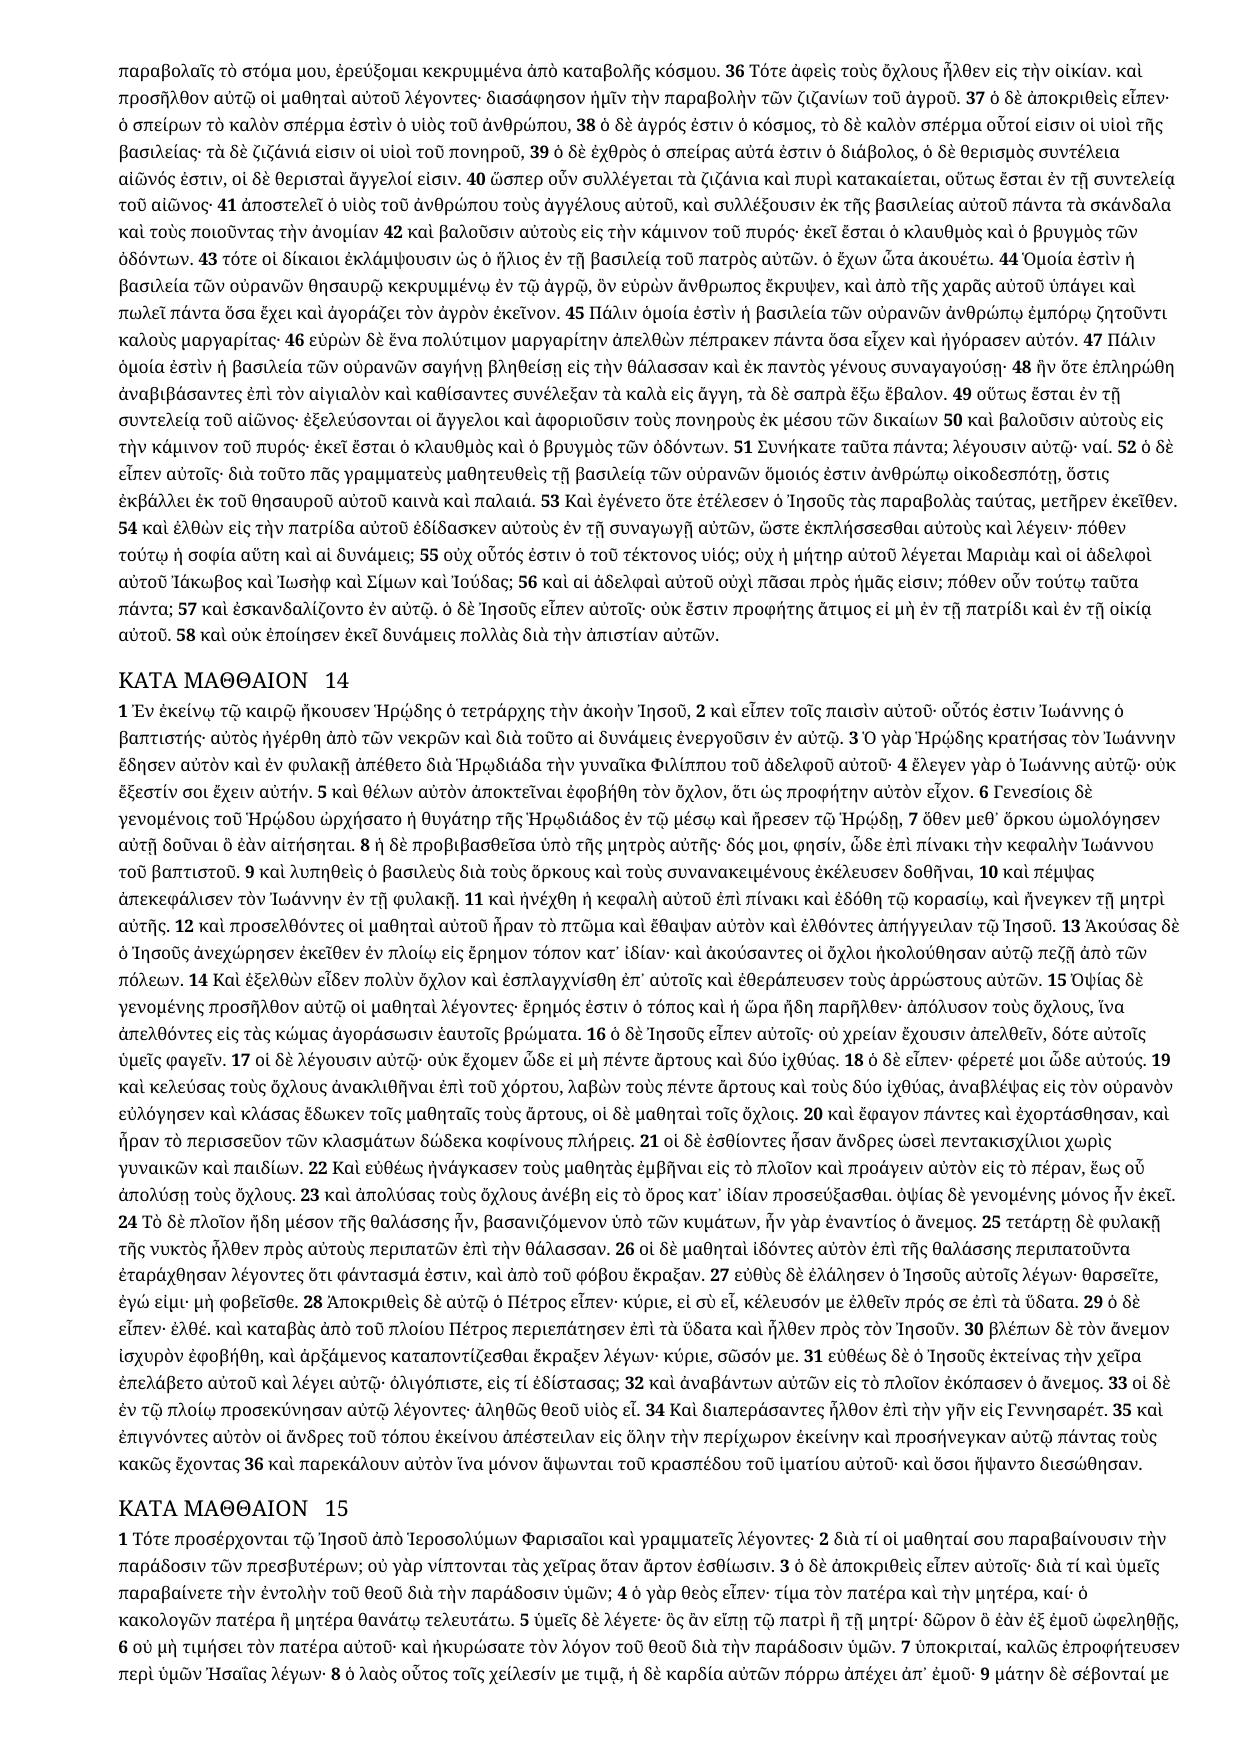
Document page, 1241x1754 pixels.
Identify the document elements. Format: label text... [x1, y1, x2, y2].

text 1 Τότε προσέρχονται τῷ Ἰησοῦ ἀπὸ Ἱεροσολύμων Φαρισαῖοι καὶ γραμματεῖς λέγοντες· 2 διὰ τί οἱ μαθηταί σου παραβαίνουσιν τὴν παράδοσιν τῶν πρεσβυτέρων; οὐ γὰρ νίπτονται τὰς χεῖρας ὅταν ἄρτον ἐσθίωσιν. 3 ὁ δὲ ἀποκριθεὶς εἶπεν αὐτοῖς· διὰ τί καὶ ὑμεῖς παραβαίνετε τὴν ἐντολὴν τοῦ θεοῦ διὰ τὴν παράδοσιν ὑμῶν; 4 ὁ γὰρ θεὸς εἶπεν· τίμα τὸν πατέρα καὶ τὴν μητέρα, καί· ὁ κακολογῶν πατέρα ἢ μητέρα θανάτῳ τελευτάτω. 5 ὑμεῖς δὲ λέγετε· ὃς ἂν εἴπῃ τῷ πατρὶ ἢ τῇ μητρί· δῶρον ὃ ἐὰν ἐξ ἐμοῦ ὠφεληθῇς, 6 οὐ μὴ τιμήσει τὸν πατέρα αὐτοῦ· καὶ ἠκυρώσατε τὸν λόγον τοῦ θεοῦ διὰ τὴν παράδοσιν ὑμῶν. 7 ὑποκριταί, καλῶς ἐπροφήτευσεν περὶ ὑμῶν Ἠσαΐας λέγων· 8 ὁ λαὸς οὗτος τοῖς χείλεσίν με τιμᾷ, ἡ δὲ καρδία αὐτῶν πόρρω ἀπέχει ἀπ᾽ ἐμοῦ· 9 μάτην δὲ σέβονταί με [118, 1527, 1181, 1685]
text 1 Ἐν ἐκείνῳ τῷ καιρῷ ἤκουσεν Ἡρῴδης ὁ τετράρχης τὴν ἀκοὴν Ἰησοῦ, 2 καὶ εἶπεν τοῖς παισὶν αὐτοῦ· οὗτός ἐστιν Ἰωάννης ὁ βαπτιστής· αὐτὸς ἠγέρθη ἀπὸ τῶν νεκρῶν καὶ διὰ τοῦτο αἱ δυνάμεις ἐνεργοῦσιν ἐν αὐτῷ. 3 Ὁ γὰρ Ἡρῴδης κρατήσας τὸν Ἰωάννην ἔδησεν αὐτὸν καὶ ἐν φυλακῇ ἀπέθετο διὰ Ἡρῳδιάδα τὴν γυναῖκα Φιλίππου τοῦ ἀδελφοῦ αὐτοῦ· 4 ἔλεγεν γὰρ ὁ Ἰωάννης αὐτῷ· οὐκ ἔξεστίν σοι ἔχειν αὐτήν. 5 καὶ θέλων αὐτὸν ἀποκτεῖναι ἐφοβήθη τὸν ὄχλον, ὅτι ὡς προφήτην αὐτὸν εἶχον. 6 Γενεσίοις δὲ γενομένοις τοῦ Ἡρῴδου ὠρχήσατο ἡ θυγάτηρ τῆς Ἡρῳδιάδος ἐν τῷ μέσῳ καὶ ἤρεσεν τῷ Ἡρῴδῃ, 7 ὅθεν μεθ᾽ ὅρκου ὡμολόγησεν αὐτῇ δοῦναι ὃ ἐὰν αἰτήσηται. 8 ἡ δὲ προβιβασθεῖσα ὑπὸ τῆς μητρὸς αὐτῆς· δός μοι, φησίν, ὧδε ἐπὶ πίνακι τὴν κεφαλὴν Ἰωάννου τοῦ βαπτιστοῦ. 9 καὶ λυπηθεὶς ὁ βασιλεὺς διὰ τοὺς ὅρκους καὶ τοὺς συνανακειμένους ἐκέλευσεν δοθῆναι, 10 καὶ πέμψας ἀπεκεφάλισεν τὸν Ἰωάννην ἐν τῇ φυλακῇ. 11 καὶ ἠνέχθη ἡ κεφαλὴ αὐτοῦ ἐπὶ πίνακι καὶ ἐδόθη τῷ κορασίῳ, καὶ ἤνεγκεν τῇ μητρὶ αὐτῆς. 12 καὶ προσελθόντες οἱ μαθηταὶ αὐτοῦ ἦραν τὸ πτῶμα καὶ ἔθαψαν αὐτὸν καὶ ἐλθόντες ἀπήγγειλαν τῷ Ἰησοῦ. 13 Ἀκούσας δὲ ὁ Ἰησοῦς ἀνεχώρησεν ἐκεῖθεν ἐν πλοίῳ εἰς ἔρημον τόπον κατ᾽ ἰδίαν· καὶ ἀκούσαντες οἱ ὄχλοι ἠκολούθησαν αὐτῷ πεζῇ ἀπὸ τῶν πόλεων. 14 Καὶ ἐξελθὼν εἶδεν πολὺν ὄχλον καὶ ἐσπλαγχνίσθη ἐπ᾽ αὐτοῖς καὶ ἐθεράπευσεν τοὺς ἀρρώστους αὐτῶν. 15 Ὀψίας δὲ γενομένης προσῆλθον αὐτῷ οἱ μαθηταὶ λέγοντες· ἔρημός ἐστιν ὁ τόπος καὶ ἡ ὥρα ἤδη παρῆλθεν· ἀπόλυσον τοὺς ὄχλους, ἵνα ἀπελθόντες εἰς τὰς κώμας ἀγοράσωσιν ἑαυτοῖς βρώματα. 16 ὁ δὲ Ἰησοῦς εἶπεν αὐτοῖς· οὐ χρείαν ἔχουσιν ἀπελθεῖν, δότε αὐτοῖς ὑμεῖς φαγεῖν. 17 οἱ δὲ λέγουσιν αὐτῷ· οὐκ ἔχομεν ὧδε εἰ μὴ πέντε ἄρτους καὶ δύο ἰχθύας. 18 ὁ δὲ εἶπεν· φέρετέ μοι ὧδε αὐτούς. 19 καὶ κελεύσας τοὺς ὄχλους ἀνακλιθῆναι ἐπὶ τοῦ χόρτου, λαβὼν τοὺς πέντε ἄρτους καὶ τοὺς δύο ἰχθύας, ἀναβλέψας εἰς τὸν οὐρανὸν εὐλόγησεν καὶ κλάσας ἔδωκεν τοῖς μαθηταῖς τοὺς ἄρτους, οἱ δὲ μαθηταὶ τοῖς ὄχλοις. 20 καὶ ἔφαγον πάντες καὶ ἐχορτάσθησαν, καὶ ἦραν τὸ περισσεῦον τῶν κλασμάτων δώδεκα κοφίνους πλήρεις. 21 οἱ δὲ ἐσθίοντες ἦσαν ἄνδρες ὡσεὶ πεντακισχίλιοι χωρὶς γυναικῶν καὶ παιδίων. 22 Καὶ εὐθέως ἠνάγκασεν τοὺς μαθητὰς ἐμβῆναι εἰς τὸ πλοῖον καὶ προάγειν αὐτὸν εἰς τὸ πέραν, ἕως οὗ ἀπολύσῃ τοὺς ὄχλους. 23 καὶ ἀπολύσας τοὺς ὄχλους ἀνέβη εἰς τὸ ὄρος κατ᾽ ἰδίαν προσεύξασθαι. ὀψίας δὲ γενομένης μόνος ἦν ἐκεῖ. 24 Τὸ δὲ πλοῖον ἤδη μέσον τῆς θαλάσσης ἦν, βασανιζόμενον ὑπὸ τῶν κυμάτων, ἦν γὰρ ἐναντίος ὁ ἄνεμος. 25 τετάρτῃ δὲ φυλακῇ τῆς νυκτὸς ἦλθεν πρὸς αὐτοὺς περιπατῶν ἐπὶ τὴν θάλασσαν. 26 οἱ δὲ μαθηταὶ ἰδόντες αὐτὸν ἐπὶ τῆς θαλάσσης περιπατοῦντα ἐταράχθησαν λέγοντες ὅτι φάντασμά ἐστιν, καὶ ἀπὸ τοῦ φόβου ἔκραξαν. 27 εὐθὺς δὲ ἐλάλησεν ὁ Ἰησοῦς αὐτοῖς λέγων· θαρσεῖτε, ἐγώ εἰμι· μὴ φοβεῖσθε. 28 Ἀποκριθεὶς δὲ αὐτῷ ὁ Πέτρος εἶπεν· κύριε, εἰ σὺ εἶ, κέλευσόν με ἐλθεῖν πρός σε ἐπὶ τὰ ὕδατα. 29 ὁ δὲ εἶπεν· ἐλθέ. καὶ καταβὰς ἀπὸ τοῦ πλοίου Πέτρος περιεπάτησεν ἐπὶ τὰ ὕδατα καὶ ἦλθεν πρὸς τὸν Ἰησοῦν. 30 βλέπων δὲ τὸν ἄνεμον ἰσχυρὸν ἐφοβήθη, καὶ ἀρξάμενος καταποντίζεσθαι ἔκραξεν λέγων· κύριε, σῶσόν με. 31 εὐθέως δὲ ὁ Ἰησοῦς ἐκτείνας τὴν χεῖρα ἐπελάβετο αὐτοῦ καὶ λέγει αὐτῷ· ὀλιγόπιστε, εἰς τί ἐδίστασας; 32 καὶ ἀναβάντων αὐτῶν εἰς τὸ πλοῖον ἐκόπασεν ὁ ἄνεμος. 33 οἱ δὲ ἐν τῷ πλοίῳ προσεκύνησαν αὐτῷ λέγοντες· ἀληθῶς θεοῦ υἱὸς εἶ. 34 Καὶ διαπεράσαντες ἦλθον ἐπὶ τὴν γῆν εἰς Γεννησαρέτ. 35 καὶ ἐπιγνόντες αὐτὸν οἱ ἄνδρες τοῦ τόπου ἐκείνου ἀπέστειλαν εἰς ὅλην τὴν περίχωρον ἐκείνην καὶ προσήνεγκαν αὐτῷ πάντας τοὺς κακῶς ἔχοντας 36 καὶ παρεκάλουν αὐτὸν ἵνα μόνον ἅψωνται τοῦ κρασπέδου τοῦ ἱματίου αὐτοῦ· καὶ ὅσοι ἥψαντο διεσώθησαν. [118, 699, 1181, 1475]
text παραβολαῖς τὸ στόμα μου, ἐρεύξομαι κεκρυμμένα ἀπὸ καταβολῆς κόσμου. 36 Τότε ἀφεὶς τοὺς ὄχλους ἦλθεν εἰς τὴν οἰκίαν. καὶ προσῆλθον αὐτῷ οἱ μαθηταὶ αὐτοῦ λέγοντες· διασάφησον ἡμῖν τὴν παραβολὴν τῶν ζιζανίων τοῦ ἀγροῦ. 37 ὁ δὲ ἀποκριθεὶς εἶπεν· ὁ σπείρων τὸ καλὸν σπέρμα ἐστὶν ὁ υἱὸς τοῦ ἀνθρώπου, 38 ὁ δὲ ἀγρός ἐστιν ὁ κόσμος, τὸ δὲ καλὸν σπέρμα οὗτοί εἰσιν οἱ υἱοὶ τῆς βασιλείας· τὰ δὲ ζιζάνιά εἰσιν οἱ υἱοὶ τοῦ πονηροῦ, 39 ὁ δὲ ἐχθρὸς ὁ σπείρας αὐτά ἐστιν ὁ διάβολος, ὁ δὲ θερισμὸς συντέλεια αἰῶνός ἐστιν, οἱ δὲ θερισταὶ ἄγγελοί εἰσιν. 40 ὥσπερ οὖν συλλέγεται τὰ ζιζάνια καὶ πυρὶ κατακαίεται, οὕτως ἔσται ἐν τῇ συντελείᾳ τοῦ αἰῶνος· 41 ἀποστελεῖ ὁ υἱὸς τοῦ ἀνθρώπου τοὺς ἀγγέλους αὐτοῦ, καὶ συλλέξουσιν ἐκ τῆς βασιλείας αὐτοῦ πάντα τὰ σκάνδαλα καὶ τοὺς ποιοῦντας τὴν ἀνομίαν 42 καὶ βαλοῦσιν αὐτοὺς εἰς τὴν κάμινον τοῦ πυρός· ἐκεῖ ἔσται ὁ κλαυθμὸς καὶ ὁ βρυγμὸς τῶν ὀδόντων. 43 τότε οἱ δίκαιοι ἐκλάμψουσιν ὡς ὁ ἥλιος ἐν τῇ βασιλείᾳ τοῦ πατρὸς αὐτῶν. ὁ ἔχων ὦτα ἀκουέτω. 44 Ὁμοία ἐστὶν ἡ βασιλεία τῶν οὐρανῶν θησαυρῷ κεκρυμμένῳ ἐν τῷ ἀγρῷ, ὃν εὑρὼν ἄνθρωπος ἔκρυψεν, καὶ ἀπὸ τῆς χαρᾶς αὐτοῦ ὑπάγει καὶ πωλεῖ πάντα ὅσα ἔχει καὶ ἀγοράζει τὸν ἀγρὸν ἐκεῖνον. 45 Πάλιν ὁμοία ἐστὶν ἡ βασιλεία τῶν οὐρανῶν ἀνθρώπῳ ἐμπόρῳ ζητοῦντι καλοὺς μαργαρίτας· 46 εὑρὼν δὲ ἕνα πολύτιμον μαργαρίτην ἀπελθὼν πέπρακεν πάντα ὅσα εἶχεν καὶ ἠγόρασεν αὐτόν. 47 Πάλιν ὁμοία ἐστὶν ἡ βασιλεία τῶν οὐρανῶν σαγήνῃ βληθείσῃ εἰς τὴν θάλασσαν καὶ ἐκ παντὸς γένους συναγαγούσῃ· 48 ἣν ὅτε ἐπληρώθη ἀναβιβάσαντες ἐπὶ τὸν αἰγιαλὸν καὶ καθίσαντες συνέλεξαν τὰ καλὰ εἰς ἄγγη, τὰ δὲ σαπρὰ ἔξω ἔβαλον. 49 οὕτως ἔσται ἐν τῇ συντελείᾳ τοῦ αἰῶνος· ἐξελεύσονται οἱ ἄγγελοι καὶ ἀφοριοῦσιν τοὺς πονηροὺς ἐκ μέσου τῶν δικαίων 50 καὶ βαλοῦσιν αὐτοὺς εἰς τὴν κάμινον τοῦ πυρός· ἐκεῖ ἔσται ὁ κλαυθμὸς καὶ ὁ βρυγμὸς τῶν ὀδόντων. 51 Συνήκατε ταῦτα πάντα; λέγουσιν αὐτῷ· ναί. 52 ὁ δὲ εἶπεν αὐτοῖς· διὰ τοῦτο πᾶς γραμματεὺς μαθητευθεὶς τῇ βασιλείᾳ τῶν οὐρανῶν ὅμοιός ἐστιν ἀνθρώπῳ οἰκοδεσπότῃ, ὅστις ἐκβάλλει ἐκ τοῦ θησαυροῦ αὐτοῦ καινὰ καὶ παλαιά. 53 Καὶ ἐγένετο ὅτε ἐτέλεσεν ὁ Ἰησοῦς τὰς παραβολὰς ταύτας, μετῆρεν ἐκεῖθεν. 54 καὶ ἐλθὼν εἰς τὴν πατρίδα αὐτοῦ ἐδίδασκεν αὐτοὺς ἐν τῇ συναγωγῇ αὐτῶν, ὥστε ἐκπλήσσεσθαι αὐτοὺς καὶ λέγειν· πόθεν τούτῳ ἡ σοφία αὕτη καὶ αἱ δυνάμεις; 55 οὐχ οὗτός ἐστιν ὁ τοῦ τέκτονος υἱός; οὐχ ἡ μήτηρ αὐτοῦ λέγεται Μαριὰμ καὶ οἱ ἀδελφοὶ αὐτοῦ Ἰάκωβος καὶ Ἰωσὴφ καὶ Σίμων καὶ Ἰούδας; 56 καὶ αἱ ἀδελφαὶ αὐτοῦ οὐχὶ πᾶσαι πρὸς ἡμᾶς εἰσιν; πόθεν οὖν τούτῳ ταῦτα πάντα; 57 καὶ ἐσκανδαλίζοντο ἐν αὐτῷ. ὁ δὲ Ἰησοῦς εἶπεν αὐτοῖς· οὐκ ἔστιν προφήτης ἄτιμος εἰ μὴ ἐν τῇ πατρίδι καὶ ἐν τῇ οἰκίᾳ αὐτοῦ. 58 καὶ οὐκ ἐποίησεν ἐκεῖ δυνάμεις πολλὰς διὰ τὴν ἀπιστίαν αὐτῶν. [118, 59, 1181, 647]
text ΚΑΤΑ ΜΑΘΘΑΙΟΝ 14 [118, 665, 1181, 695]
text ΚΑΤΑ ΜΑΘΘΑΙΟΝ 15 [118, 1493, 1181, 1523]
